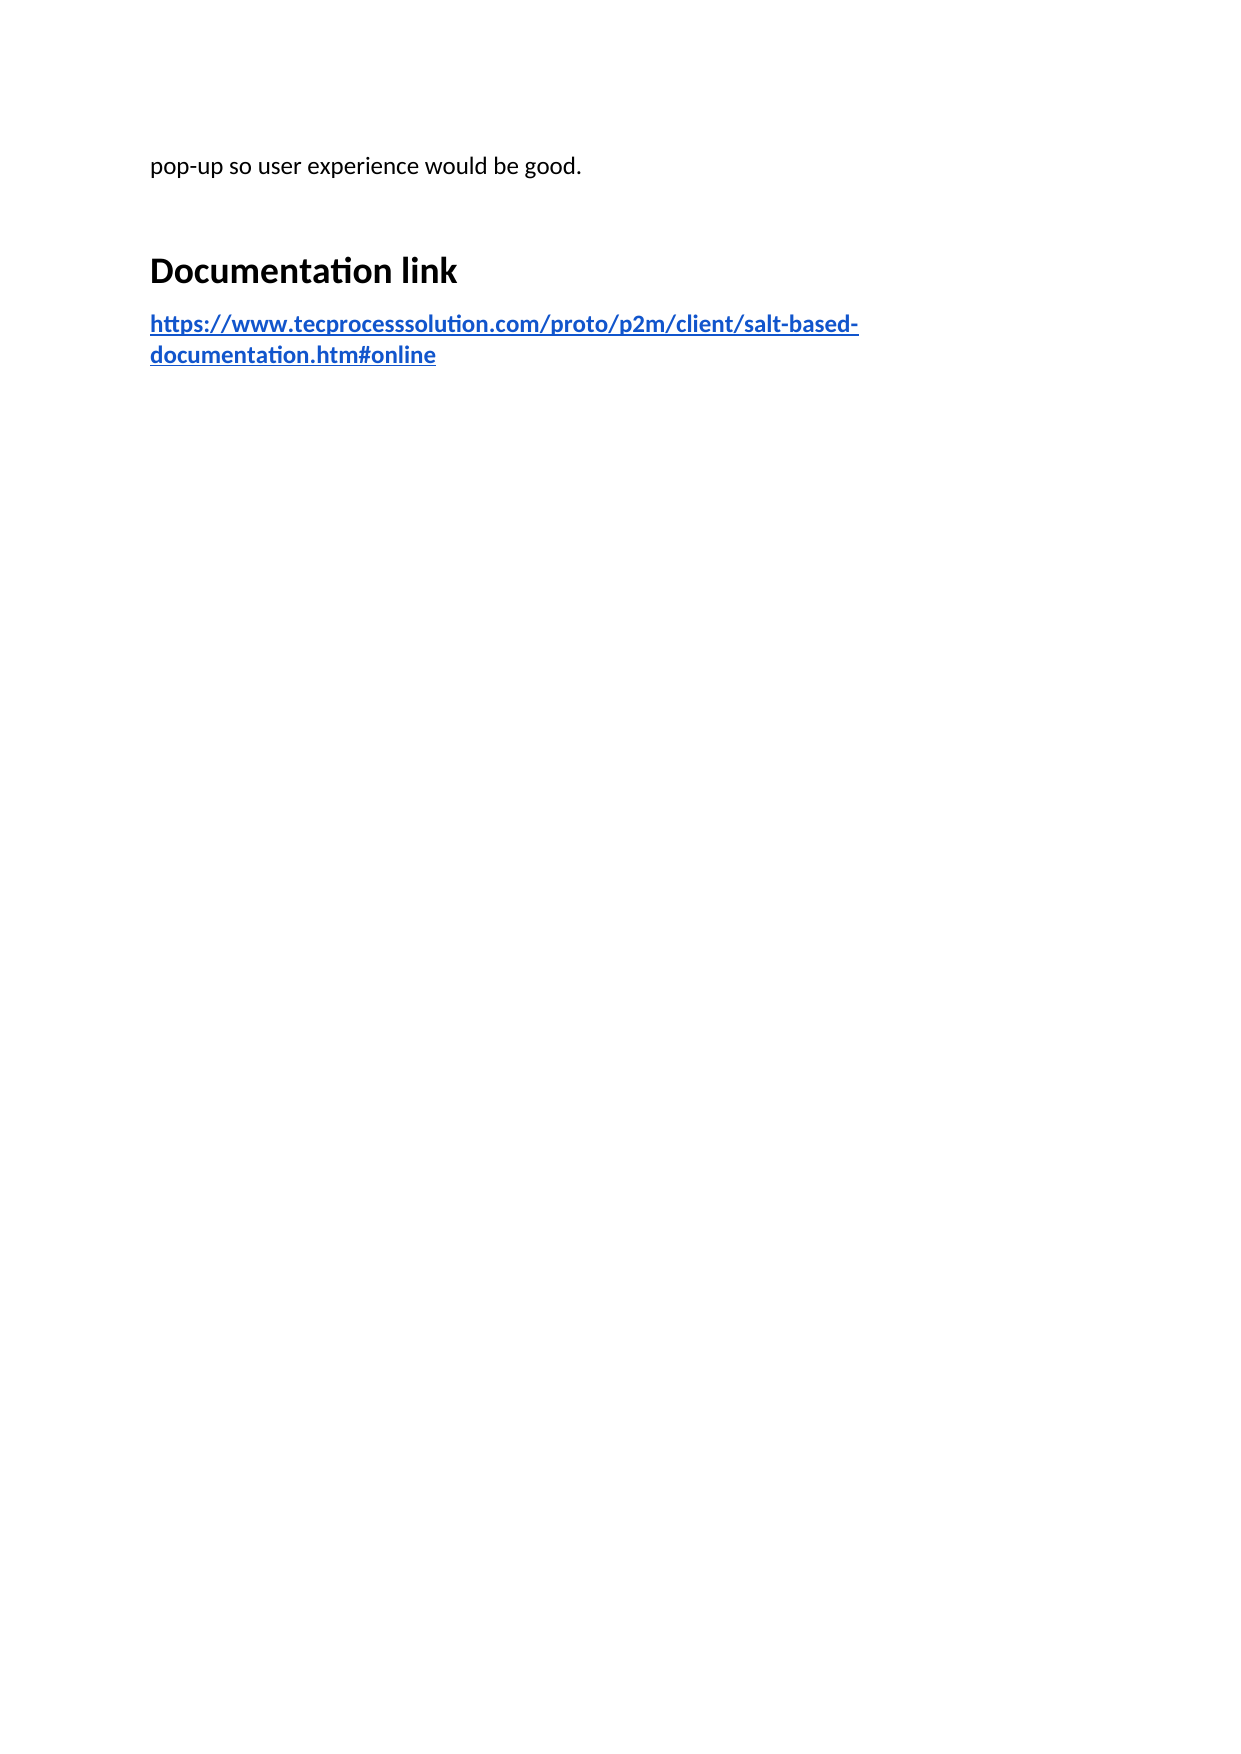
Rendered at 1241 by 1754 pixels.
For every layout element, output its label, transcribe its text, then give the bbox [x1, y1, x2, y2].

subtitle Documentation link [150, 247, 1090, 293]
text https://www.tecprocesssolution.com/proto/p2m/client/salt-based-documentation.htm#online [150, 308, 1090, 369]
text pop-up so user experience would be good. [150, 150, 1090, 181]
